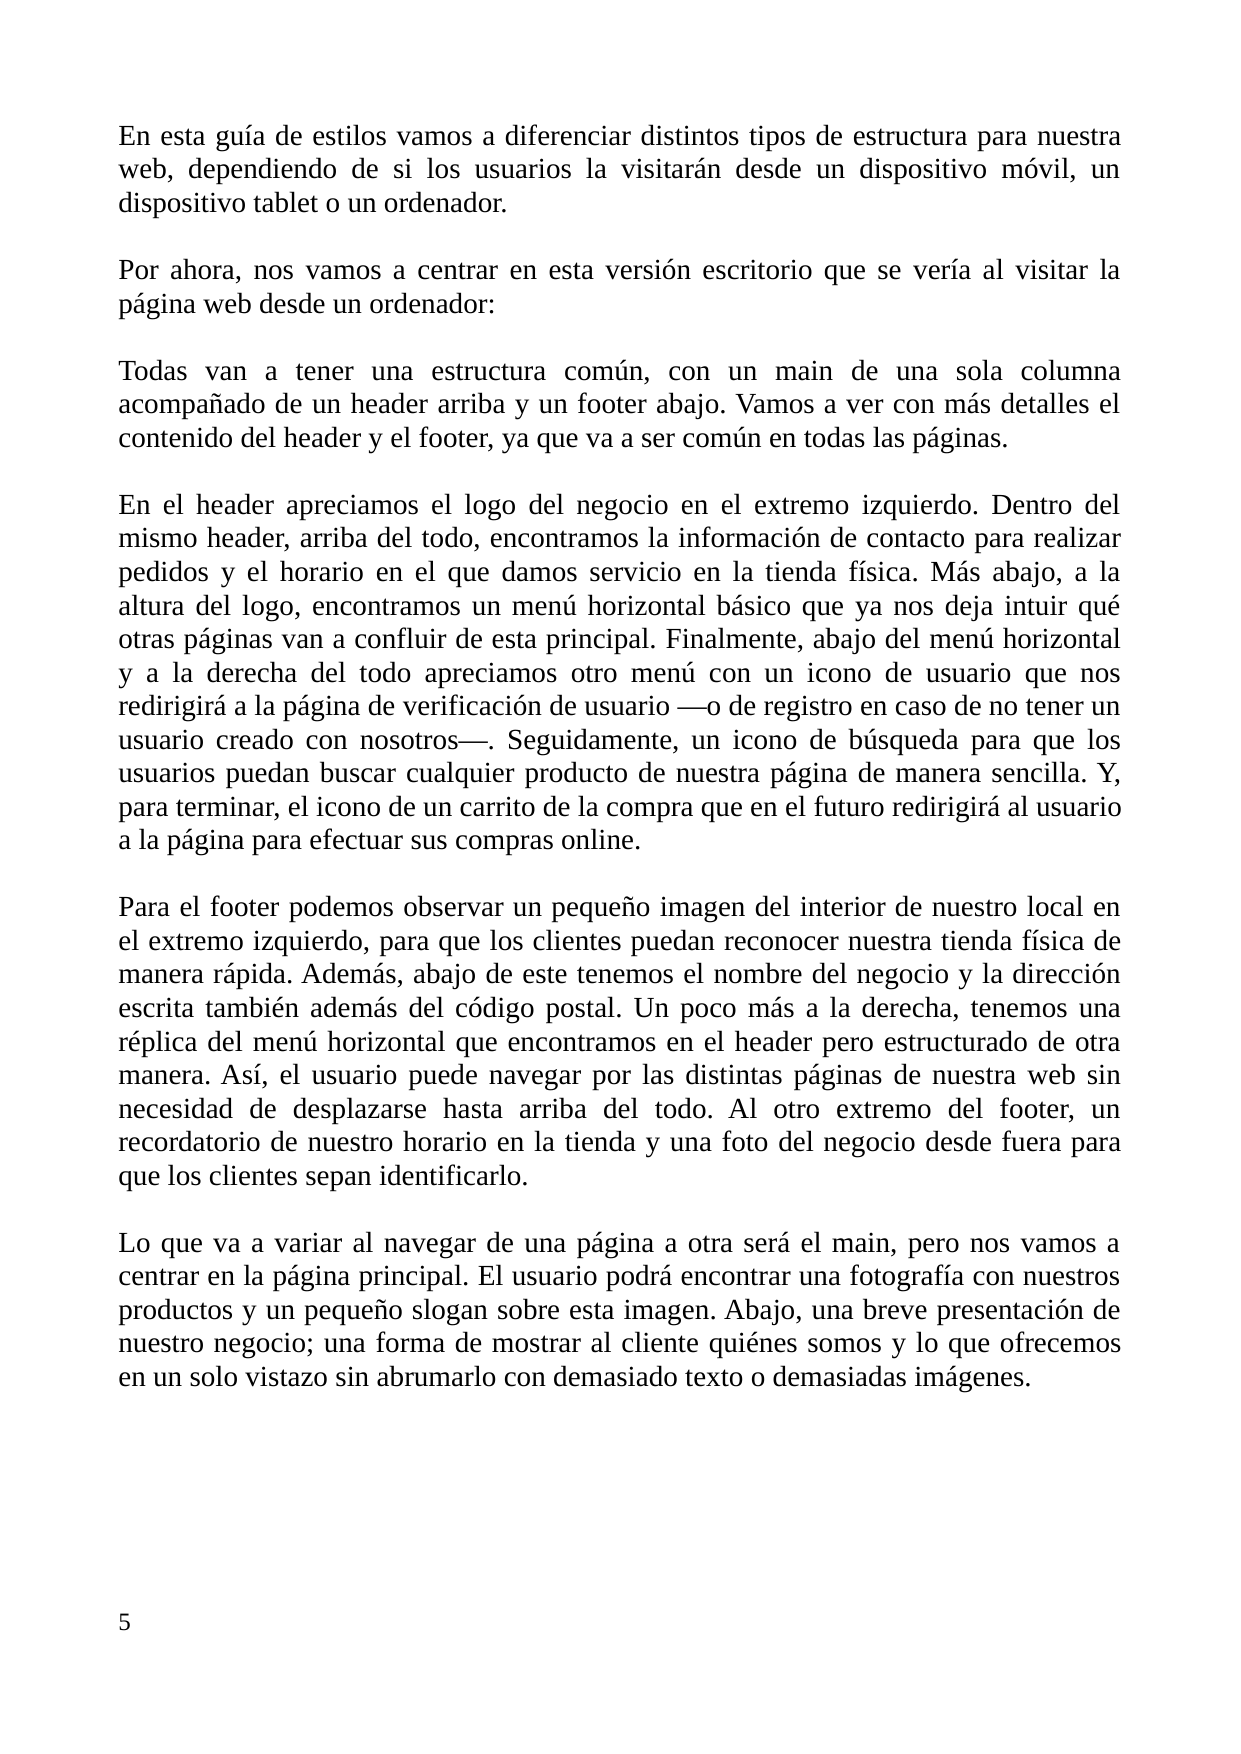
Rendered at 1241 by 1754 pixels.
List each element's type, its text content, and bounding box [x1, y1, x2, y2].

text Todas van a tener una estructura común, con un main de una sola columna acompañado de un header arriba y un footer abajo. Vamos a ver con más detalles el contenido del header y el footer, ya que va a ser común en todas las páginas. [118, 353, 1122, 453]
text Lo que va a variar al navegar de una página a otra será el main, pero nos vamos a centrar en la página principal. El usuario podrá encontrar una fotografía con nuestros productos y un pequeño slogan sobre esta imagen. Abajo, una breve presentación de nuestro negocio; una forma de mostrar al cliente quiénes somos y lo que ofrecemos en un solo vistazo sin abrumarlo con demasiado texto o demasiadas imágenes. [118, 1225, 1122, 1393]
text En esta guía de estilos vamos a diferenciar distintos tipos de estructura para nuestra web, dependiendo de si los usuarios la visitarán desde un dispositivo móvil, un dispositivo tablet o un ordenador. [118, 118, 1122, 219]
text En el header apreciamos el logo del negocio en el extremo izquierdo. Dentro del mismo header, arriba del todo, encontramos la información de contacto para realizar pedidos y el horario en el que damos servicio en la tienda física. Más abajo, a la altura del logo, encontramos un menú horizontal básico que ya nos deja intuir qué otras páginas van a confluir de esta principal. Finalmente, abajo del menú horizontal y a la derecha del todo apreciamos otro menú con un icono de usuario que nos redirigirá a la página de verificación de usuario —o de registro en caso de no tener un usuario creado con nosotros—. Seguidamente, un icono de búsqueda para que los usuarios puedan buscar cualquier producto de nuestra página de manera sencilla. Y, para terminar, el icono de un carrito de la compra que en el futuro redirigirá al usuario a la página para efectuar sus compras online. [118, 487, 1122, 856]
text Por ahora, nos vamos a centrar en esta versión escritorio que se vería al visitar la página web desde un ordenador: [118, 252, 1122, 319]
text Para el footer podemos observar un pequeño imagen del interior de nuestro local en el extremo izquierdo, para que los clientes puedan reconocer nuestra tienda física de manera rápida. Además, abajo de este tenemos el nombre del negocio y la dirección escrita también además del código postal. Un poco más a la derecha, tenemos una réplica del menú horizontal que encontramos en el header pero estructurado de otra manera. Así, el usuario puede navegar por las distintas páginas de nuestra web sin necesidad de desplazarse hasta arriba del todo. Al otro extremo del footer, un recordatorio de nuestro horario en la tienda y una foto del negocio desde fuera para que los clientes sepan identificarlo. [118, 889, 1122, 1191]
